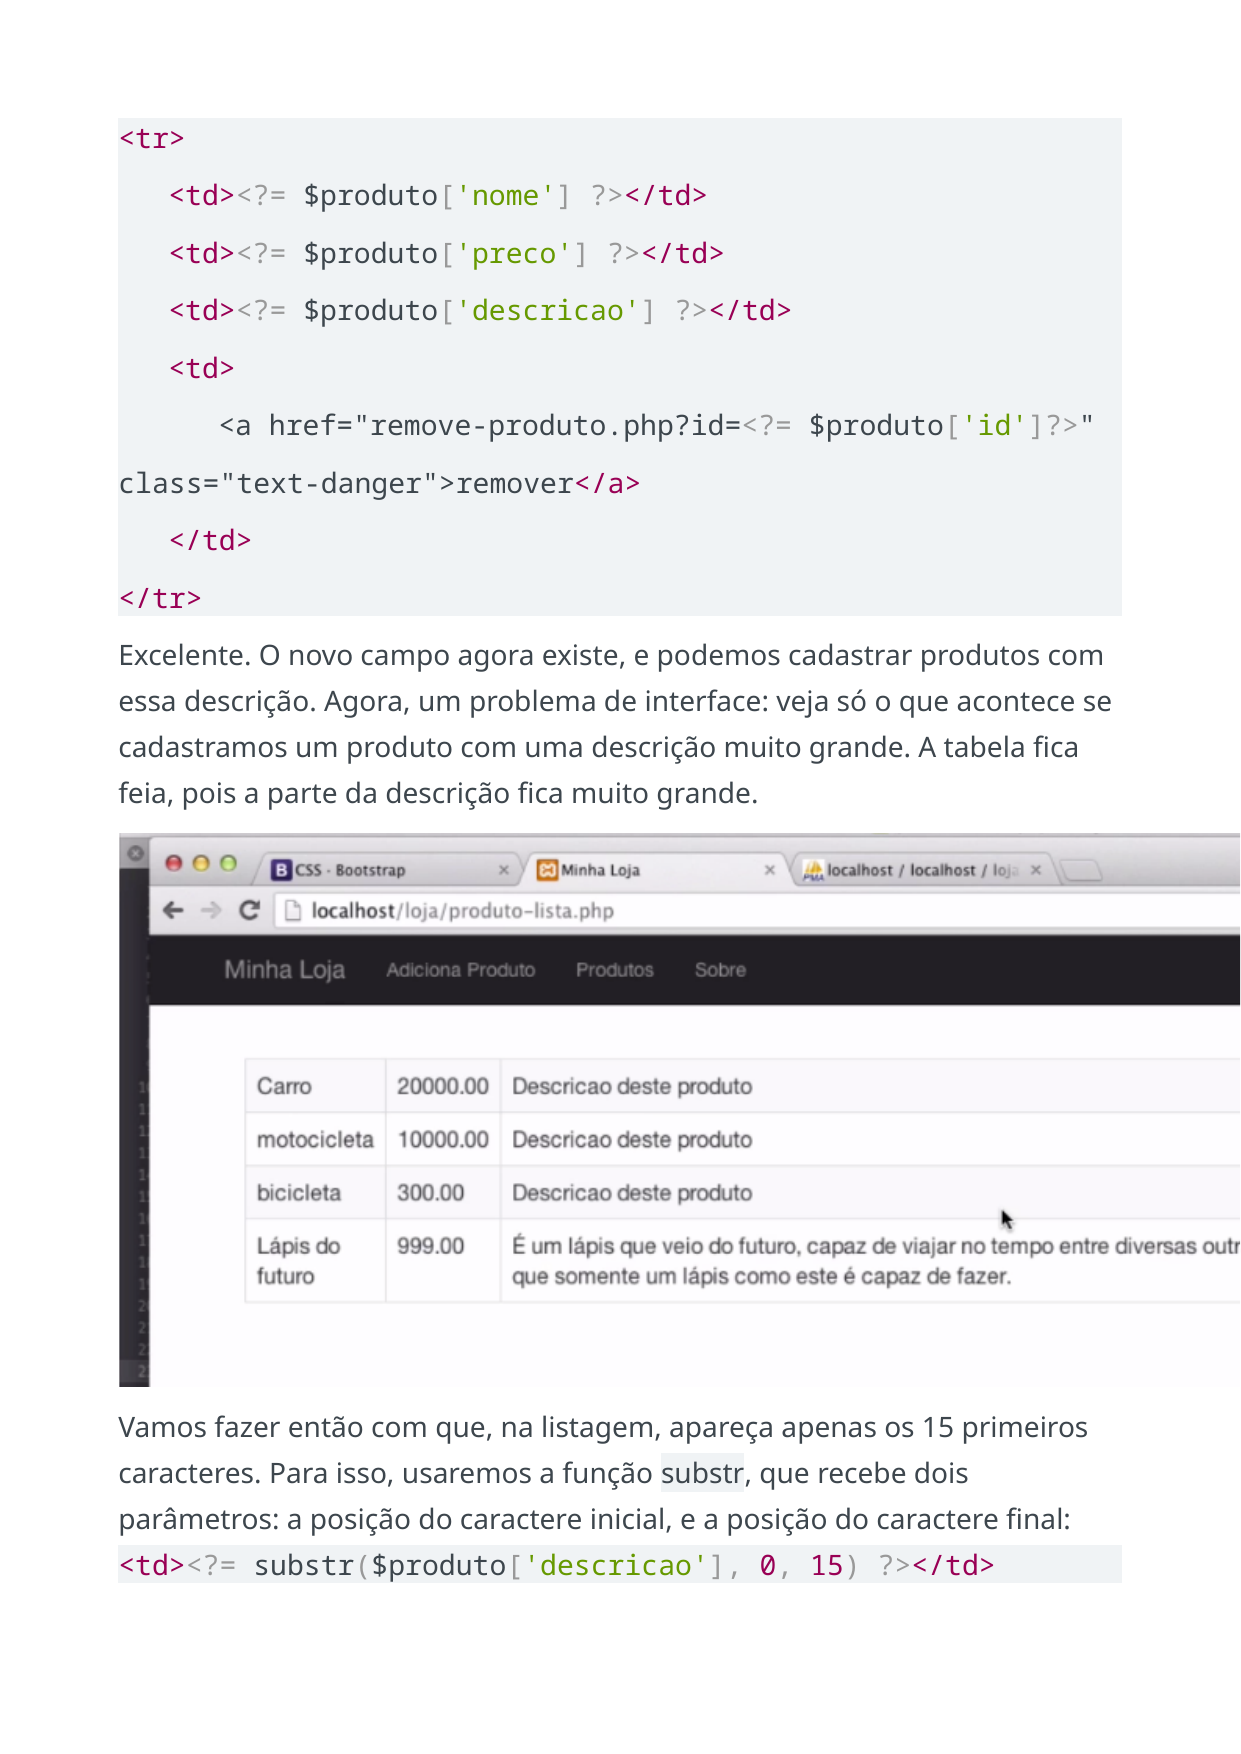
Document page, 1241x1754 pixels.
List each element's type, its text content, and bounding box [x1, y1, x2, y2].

text <tr> [118, 118, 1122, 156]
text <td><?= $produto['descricao'] ?></td> [118, 291, 1122, 329]
text <td><?= $produto['preco'] ?></td> [118, 233, 1122, 271]
text </tr> [118, 578, 1122, 616]
text Excelente. O novo campo agora existe, e podemos cadastrar produtos com essa descrição. Agora, um problema de interface: veja só o que acontece se cadastramos um produto com uma descrição muito grande. A tabela fica feia, pois a parte da descrição fica muito grande. [118, 636, 1122, 812]
text <td> [118, 348, 1122, 386]
text <td><?= $produto['nome'] ?></td> [118, 176, 1122, 214]
picture [118, 833, 1241, 1387]
text <td><?= substr($produto['descricao'], 0, 15) ?></td> [118, 1545, 1122, 1583]
text <a href="remove-produto.php?id=<?= $produto['id']?>" class="text-danger">remover</a> [118, 406, 1122, 501]
text Vamos fazer então com que, na listagem, apareça apenas os 15 primeiros caracteres. Para isso, usaremos a função substr, que recebe dois parâmetros: a posição do caractere inicial, e a posição do caractere final: [118, 1407, 1122, 1538]
text </td> [118, 521, 1122, 559]
